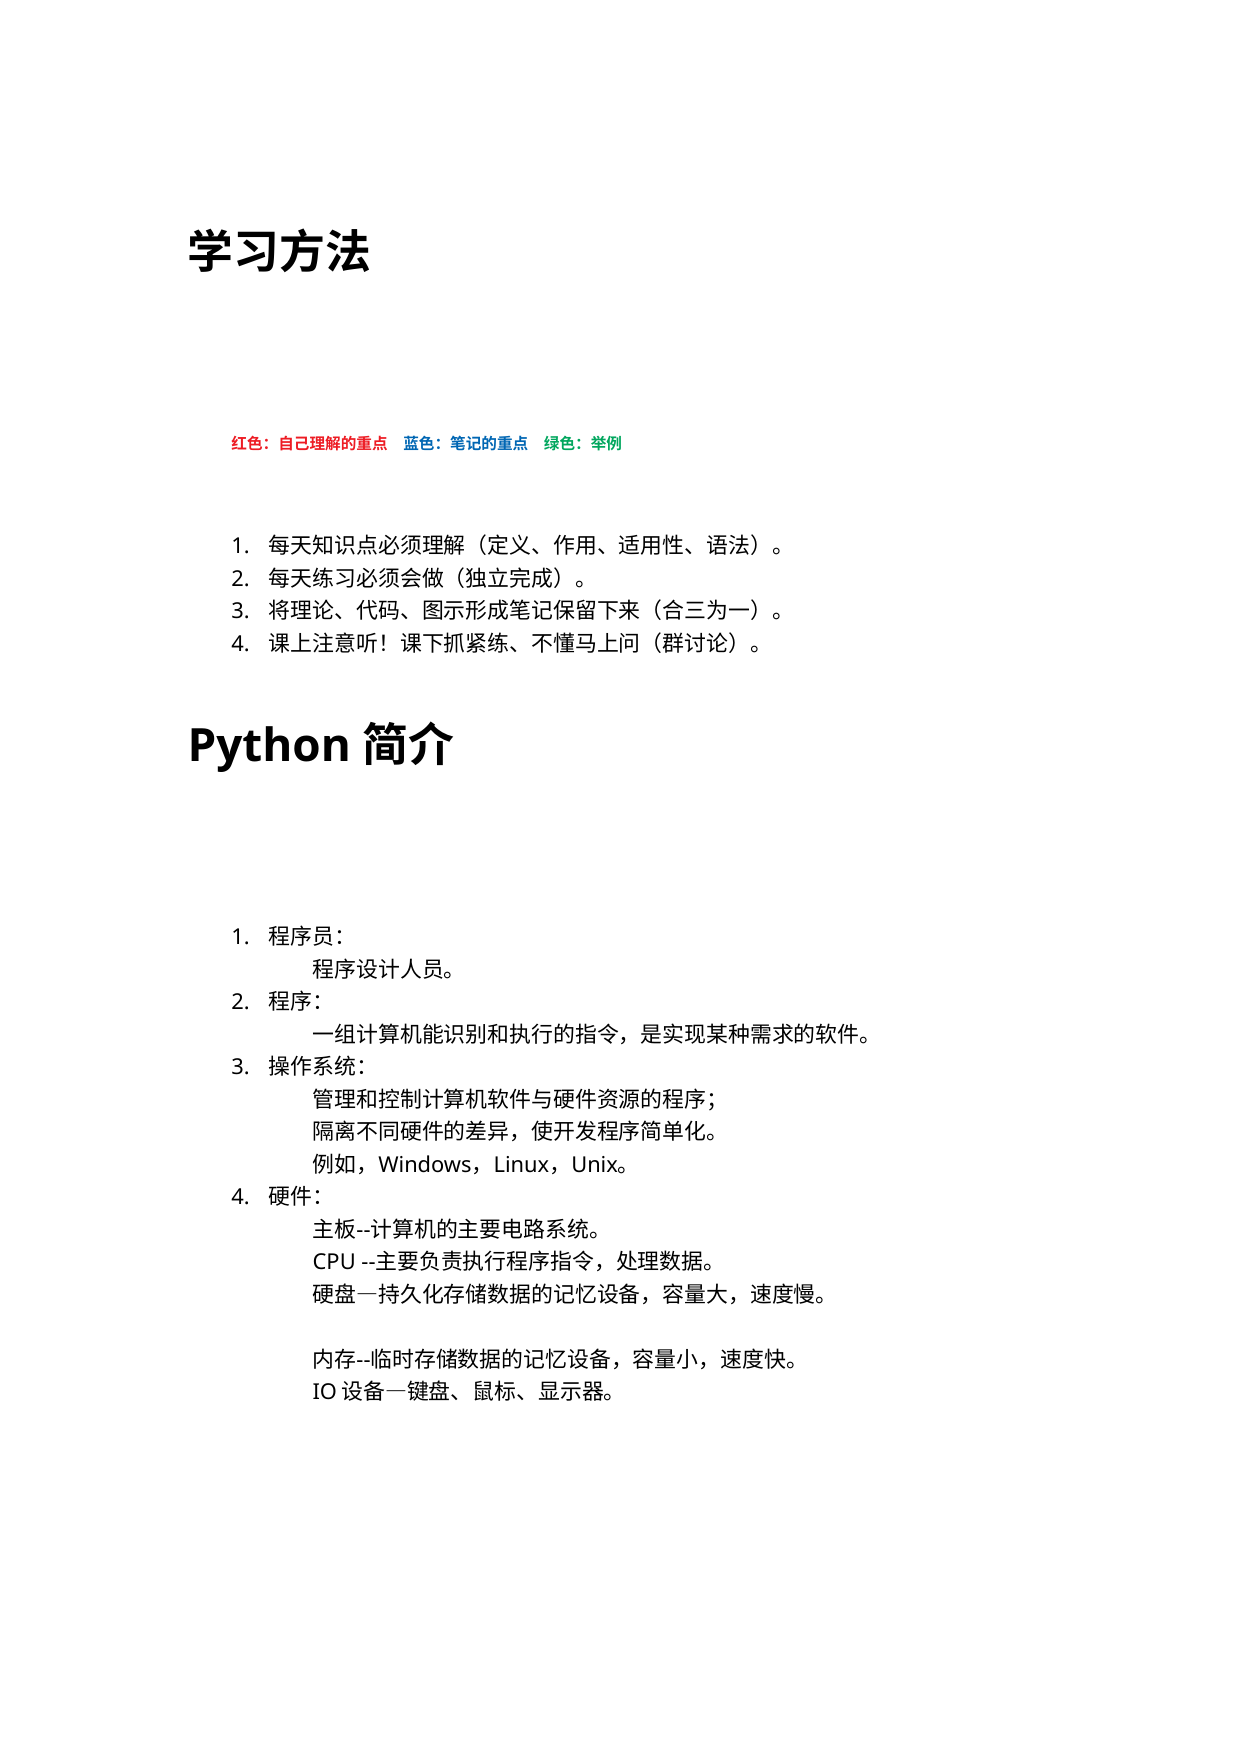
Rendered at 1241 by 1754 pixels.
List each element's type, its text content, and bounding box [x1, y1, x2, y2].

list 例如，Windows，Linux，Unix。 [269, 1146, 1053, 1179]
list 隔离不同硬件的差异，使开发程序简单化。 [269, 1114, 1053, 1146]
list 内存--临时存储数据的记忆设备，容量小，速度快。 [269, 1341, 1053, 1374]
list 硬盘—持久化存储数据的记忆设备，容量大，速度慢。 [269, 1276, 1053, 1309]
subtitle 红色：自己理解的重点 蓝色：笔记的重点 绿色：举例 [187, 427, 1053, 459]
list 程序设计人员。 [269, 951, 1053, 984]
list 操作系统： [231, 1049, 1053, 1081]
list 课上注意听！课下抓紧练、不懂马上问（群讨论）。 [231, 625, 1053, 658]
list 一组计算机能识别和执行的指令，是实现某种需求的软件。 [269, 1016, 1053, 1049]
list 程序员： [231, 919, 1053, 951]
list 管理和控制计算机软件与硬件资源的程序； [269, 1081, 1053, 1114]
subtitle Python 简介 [187, 693, 1053, 791]
list 每天知识点必须理解（定义、作用、适用性、语法）。 [231, 528, 1053, 560]
list 主板--计算机的主要电路系统。 [269, 1211, 1053, 1244]
list IO设备—键盘、鼠标、显示器。 [269, 1374, 1053, 1406]
list 每天练习必须会做（独立完成）。 [231, 560, 1053, 593]
list 硬件： [231, 1179, 1053, 1211]
subtitle 学习方法 [187, 200, 1053, 298]
list CPU --主要负责执行程序指令，处理数据。 [269, 1244, 1053, 1276]
list 将理论、代码、图示形成笔记保留下来（合三为一）。 [231, 593, 1053, 625]
list 程序： [231, 984, 1053, 1016]
